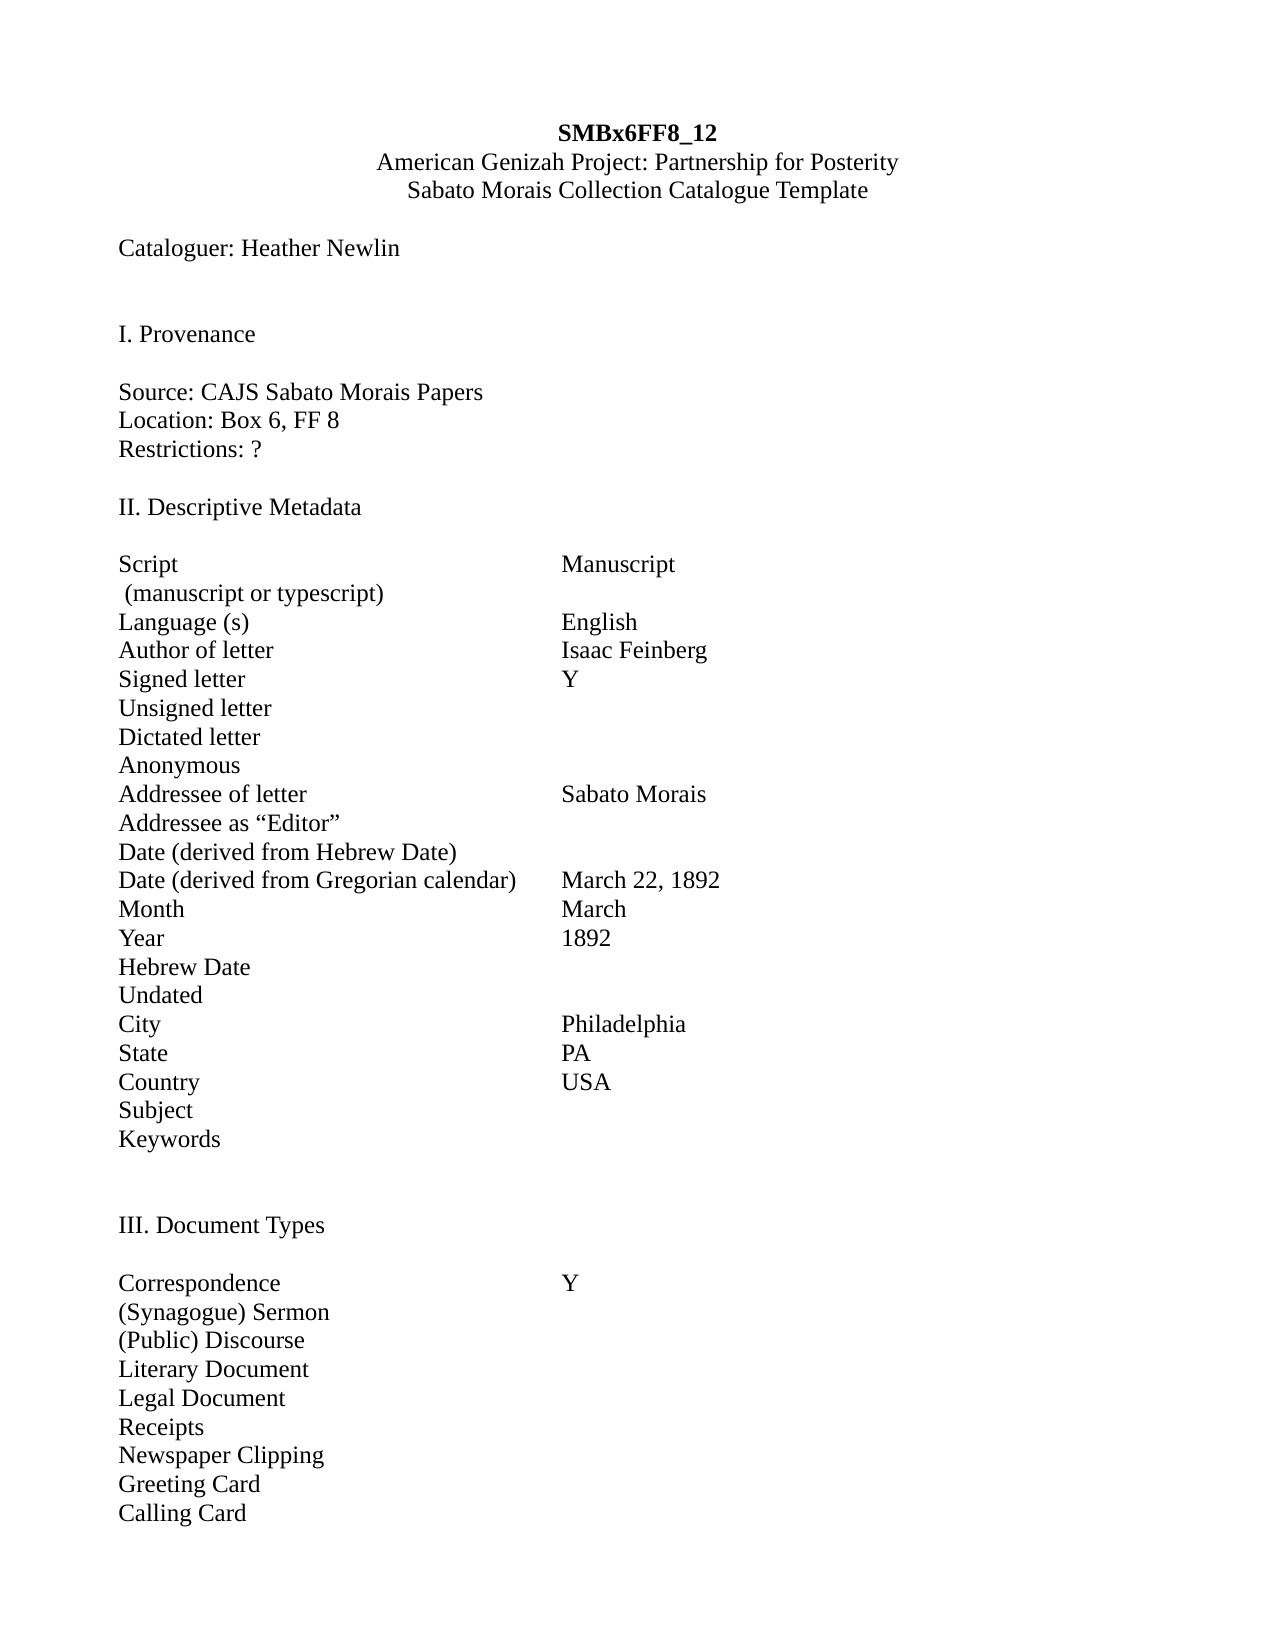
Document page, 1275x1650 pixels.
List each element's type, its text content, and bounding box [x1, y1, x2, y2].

text Legal Document [118, 1383, 1157, 1412]
text Addressee as “Editor” [118, 808, 1157, 837]
text Location: Box 6, FF 8 [118, 406, 1157, 434]
text Calling Card [118, 1498, 1157, 1527]
text State PA [118, 1038, 1157, 1067]
text Language (s) English [118, 607, 1157, 636]
text I. Provenance [118, 319, 1157, 348]
text III. Document Types [118, 1211, 1157, 1239]
text Country USA [118, 1067, 1157, 1096]
text (Synagogue) Sermon [118, 1297, 1157, 1326]
text Year 1892 [118, 923, 1157, 952]
text Date (derived from Gregorian calendar) March 22, 1892 [118, 866, 1157, 894]
text II. Descriptive Metadata [118, 492, 1157, 521]
text Receipts [118, 1412, 1157, 1441]
text Date (derived from Hebrew Date) [118, 837, 1157, 866]
text Signed letter Y [118, 664, 1157, 693]
text Keywords [118, 1124, 1157, 1153]
text Author of letter Isaac Feinberg [118, 636, 1157, 664]
text Undated [118, 981, 1157, 1009]
text Restrictions: ? [118, 434, 1157, 463]
text (manuscript or typescript) [118, 578, 1157, 607]
text American Genizah Project: Partnership for Posterity [118, 147, 1157, 176]
text Literary Document [118, 1354, 1157, 1383]
text SMBx6FF8_12 [118, 118, 1157, 147]
text Subject [118, 1096, 1157, 1124]
text Newspaper Clipping [118, 1441, 1157, 1469]
text Script Manuscript [118, 549, 1157, 578]
text Unsigned letter [118, 693, 1157, 722]
text City Philadelphia [118, 1009, 1157, 1038]
text Month March [118, 894, 1157, 923]
text Source: CAJS Sabato Morais Papers [118, 377, 1157, 406]
text (Public) Discourse [118, 1326, 1157, 1354]
text Sabato Morais Collection Catalogue Template [118, 176, 1157, 204]
text Cataloguer: Heather Newlin [118, 233, 1157, 262]
text Greeting Card [118, 1469, 1157, 1498]
text Dictated letter [118, 722, 1157, 751]
text Hebrew Date [118, 952, 1157, 981]
text Correspondence Y [118, 1268, 1157, 1297]
text Anonymous [118, 751, 1157, 779]
text Addressee of letter Sabato Morais [118, 779, 1157, 808]
